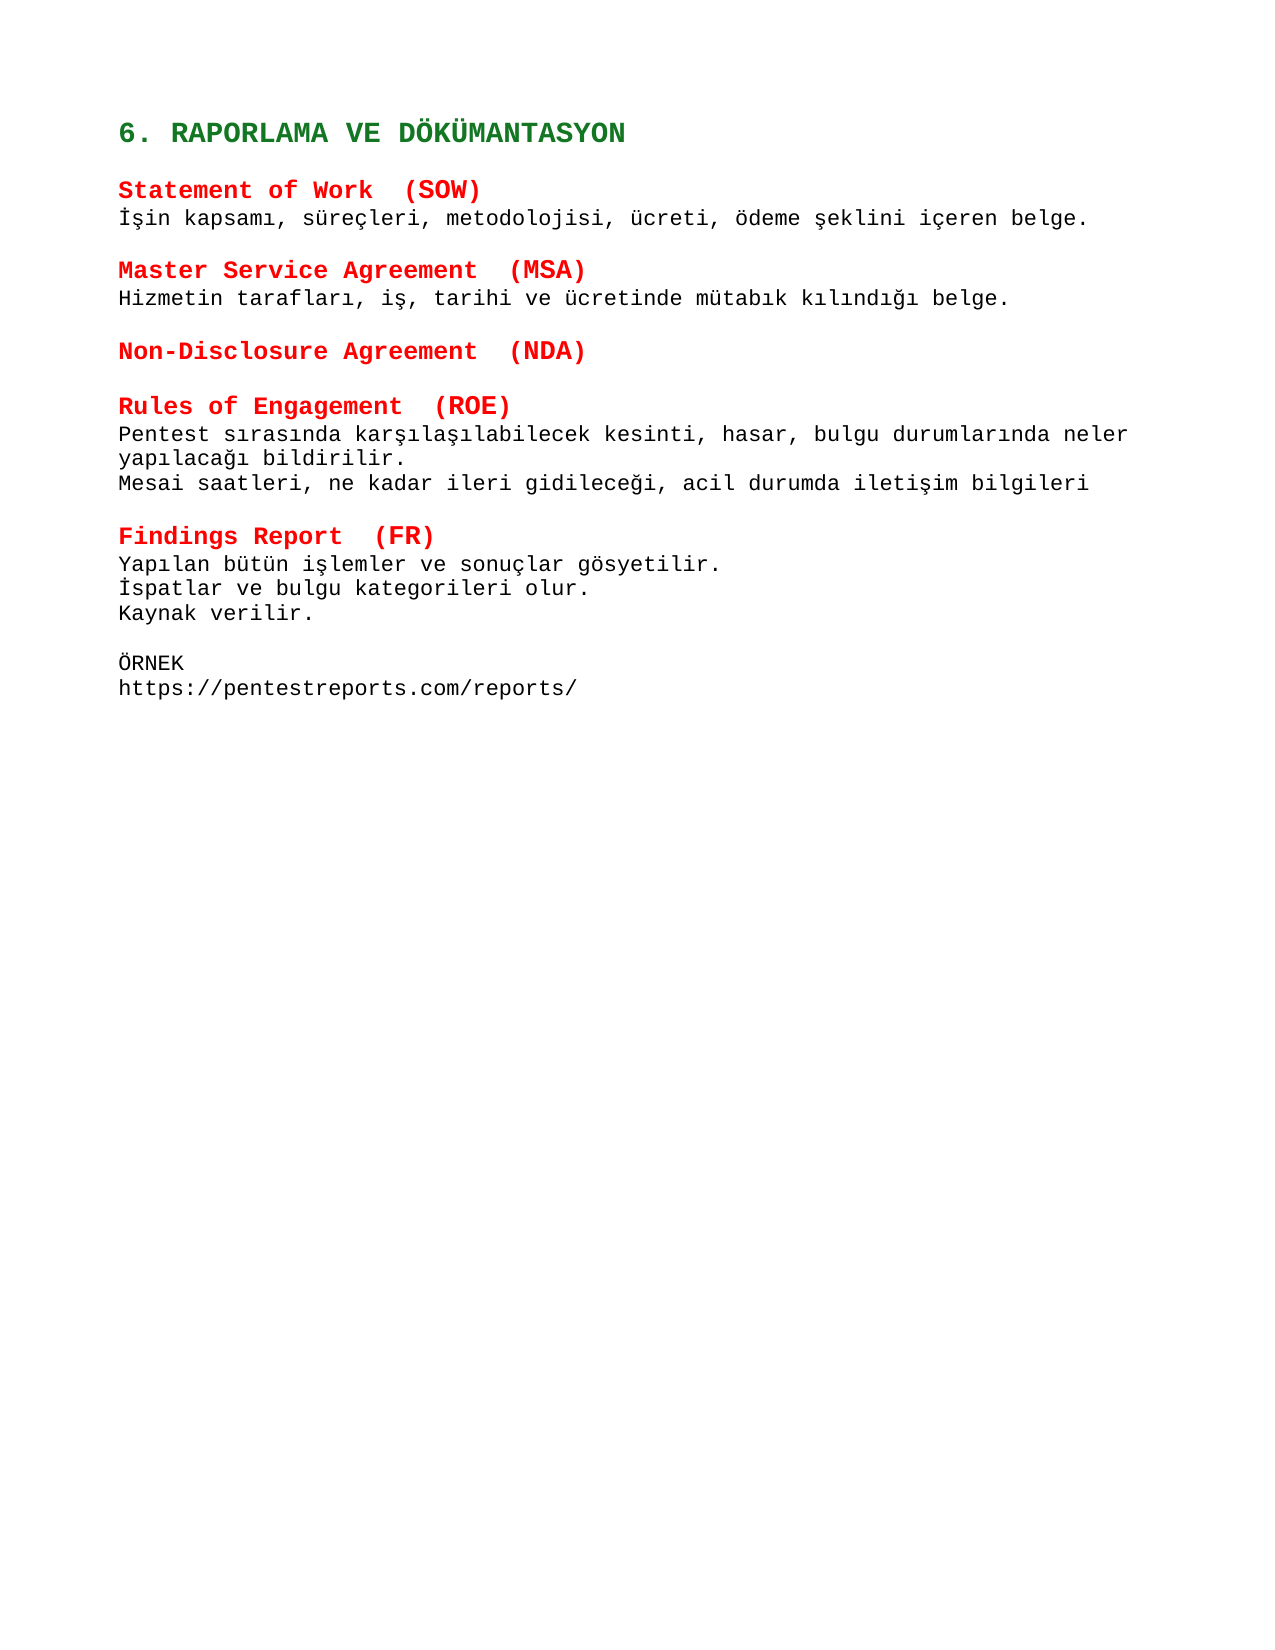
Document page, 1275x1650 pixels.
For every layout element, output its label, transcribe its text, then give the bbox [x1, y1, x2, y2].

text Pentest sırasında karşılaşılabilecek kesinti, hasar, bulgu durumlarında neler yapılacağı bildirilir. [118, 423, 1157, 472]
text İşin kapsamı, süreçleri, metodolojisi, ücreti, ödeme şeklini içeren belge. [118, 207, 1157, 231]
text Kaynak verilir. [118, 602, 1157, 627]
text İspatlar ve bulgu kategorileri olur. [118, 577, 1157, 602]
text https://pentestreports.com/reports/ [118, 677, 1157, 701]
text Master Service Agreement (MSA) [118, 256, 1157, 287]
text 6. RAPORLAMA VE DÖKÜMANTASYON [118, 118, 1157, 151]
text Yapılan bütün işlemler ve sonuçlar gösyetilir. [118, 553, 1157, 577]
text Hizmetin tarafları, iş, tarihi ve ücretinde mütabık kılındığı belge. [118, 287, 1157, 312]
text Rules of Engagement (ROE) [118, 392, 1157, 423]
text Mesai saatleri, ne kadar ileri gidileceği, acil durumda iletişim bilgileri [118, 472, 1157, 497]
text Findings Report (FR) [118, 522, 1157, 553]
text Non-Disclosure Agreement (NDA) [118, 337, 1157, 367]
text Statement of Work (SOW) [118, 176, 1157, 207]
text ÖRNEK [118, 652, 1157, 677]
